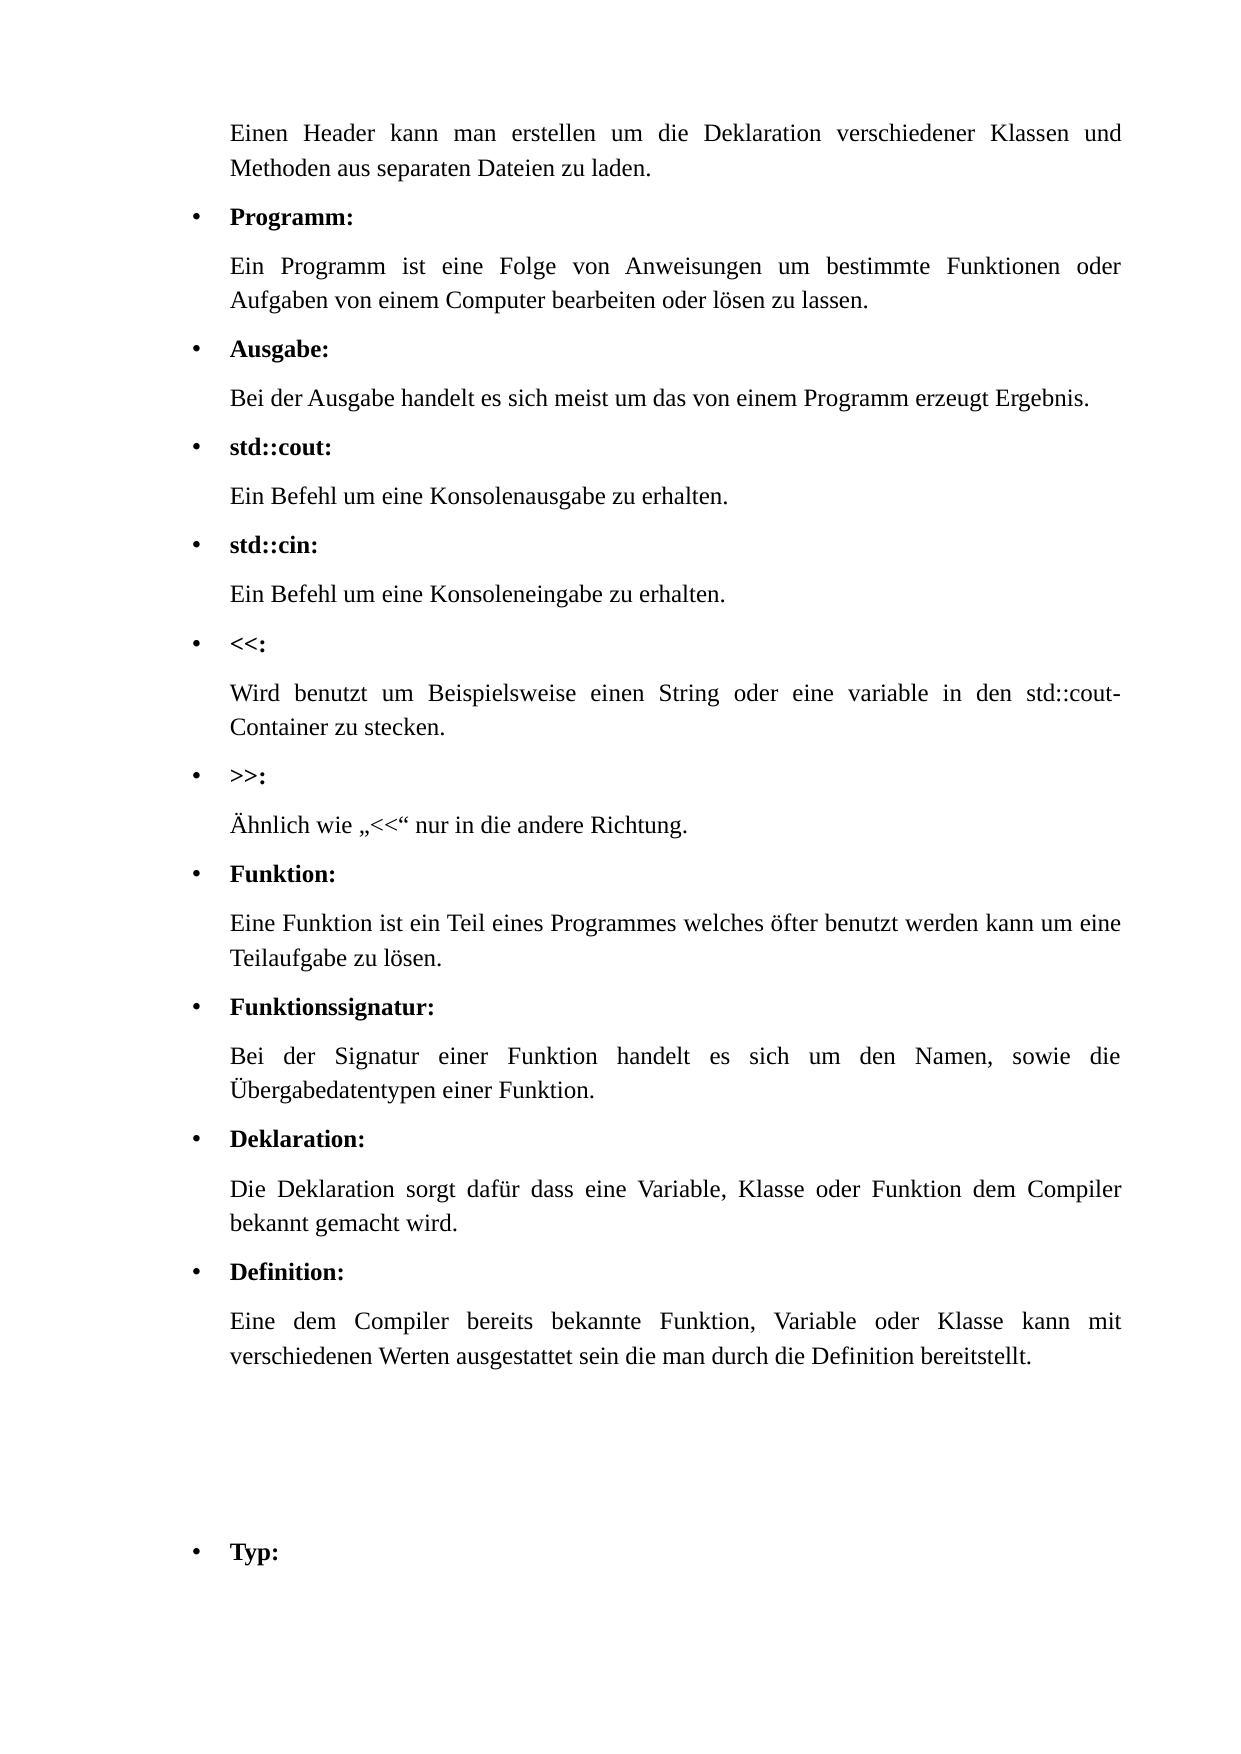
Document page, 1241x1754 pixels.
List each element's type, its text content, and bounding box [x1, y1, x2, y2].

list >>: [192, 761, 1122, 790]
list Eine dem Compiler bereits bekannte Funktion, Variable oder Klasse kann mit verschiedenen Werten ausgestattet sein die man durch die Definition bereitstellt. [192, 1306, 1122, 1369]
list <<: [192, 629, 1122, 657]
list Typ: [192, 1537, 1122, 1566]
list Ein Befehl um eine Konsoleneingabe zu erhalten. [192, 579, 1122, 608]
list Eine Funktion ist ein Teil eines Programmes welches öfter benutzt werden kann um eine Teilaufgabe zu lösen. [192, 908, 1122, 972]
list std::cout: [192, 432, 1122, 461]
list Ausgabe: [192, 334, 1122, 363]
list Definition: [192, 1257, 1122, 1286]
list Ähnlich wie „<<“ nur in die andere Richtung. [192, 810, 1122, 839]
list Bei der Ausgabe handelt es sich meist um das von einem Programm erzeugt Ergebnis. [192, 383, 1122, 412]
list Einen Header kann man erstellen um die Deklaration verschiedener Klassen und Methoden aus separaten Dateien zu laden. [192, 118, 1122, 181]
list Ein Programm ist eine Folge von Anweisungen um bestimmte Funktionen oder Aufgaben von einem Computer bearbeiten oder lösen zu lassen. [192, 251, 1122, 314]
list Programm: [192, 202, 1122, 230]
list Wird benutzt um Beispielsweise einen String oder eine variable in den std::cout-Container zu stecken. [192, 678, 1122, 741]
list Funktionssignatur: [192, 992, 1122, 1021]
list Deklaration: [192, 1124, 1122, 1153]
list Funktion: [192, 859, 1122, 888]
list std::cin: [192, 531, 1122, 559]
list Ein Befehl um eine Konsolenausgabe zu erhalten. [192, 481, 1122, 510]
list Die Deklaration sorgt dafür dass eine Variable, Klasse oder Funktion dem Compiler bekannt gemacht wird. [192, 1174, 1122, 1237]
list Bei der Signatur einer Funktion handelt es sich um den Namen, sowie die Übergabedatentypen einer Funktion. [192, 1041, 1122, 1104]
